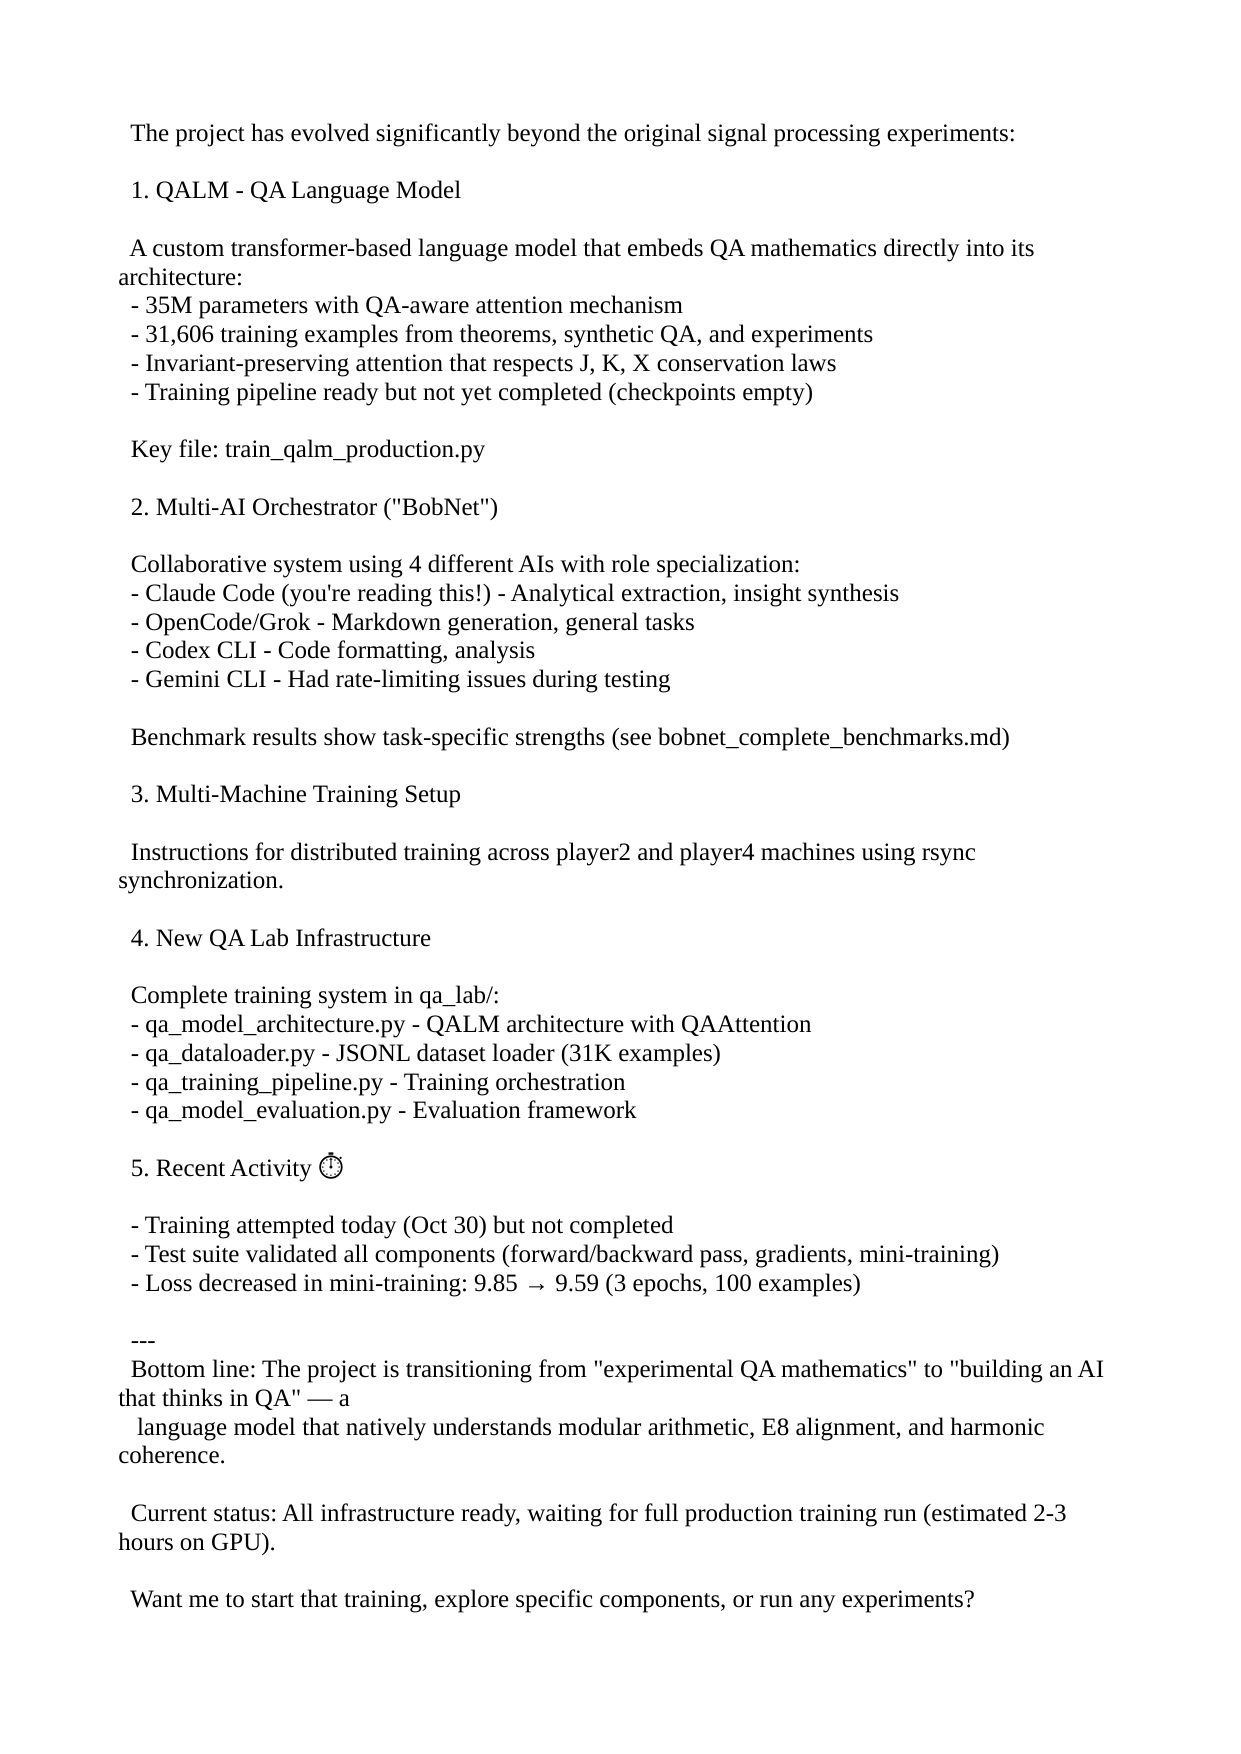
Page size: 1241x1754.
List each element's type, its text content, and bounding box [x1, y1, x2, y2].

text - Claude Code (you're reading this!) - Analytical extraction, insight synthesis [118, 578, 1122, 607]
text 3. Multi-Machine Training Setup 🌐 [118, 779, 1122, 808]
text A custom transformer-based language model that embeds QA mathematics directly into its architecture: [118, 233, 1122, 291]
text - Gemini CLI - Had rate-limiting issues during testing [118, 664, 1122, 693]
text Complete training system in qa_lab/: [118, 981, 1122, 1009]
text - Training pipeline ready but not yet completed (checkpoints empty) [118, 377, 1122, 406]
text Current status: All infrastructure ready, waiting for full production training run (estimated 2-3 hours on GPU). [118, 1498, 1122, 1556]
text --- [118, 1326, 1122, 1354]
text - qa_model_evaluation.py - Evaluation framework [118, 1096, 1122, 1124]
text - qa_model_architecture.py - QALM architecture with QAAttention [118, 1009, 1122, 1038]
text Benchmark results show task-specific strengths (see bobnet_complete_benchmarks.md) [118, 722, 1122, 751]
text Want me to start that training, explore specific components, or run any experiments? [118, 1584, 1122, 1613]
text - Codex CLI - Code formatting, analysis [118, 636, 1122, 664]
text - Training attempted today (Oct 30) but not completed [118, 1211, 1122, 1239]
text - Invariant-preserving attention that respects J, K, X conservation laws [118, 348, 1122, 377]
text 5. Recent Activity ⏱ [118, 1153, 1122, 1182]
text The project has evolved significantly beyond the original signal processing experiments: [118, 118, 1122, 147]
text - qa_dataloader.py - JSONL dataset loader (31K examples) [118, 1038, 1122, 1067]
text language model that natively understands modular arithmetic, E8 alignment, and harmonic coherence. [118, 1412, 1122, 1469]
text - Test suite validated all components (forward/backward pass, gradients, mini-training) [118, 1239, 1122, 1268]
text - qa_training_pipeline.py - Training orchestration [118, 1067, 1122, 1096]
text Bottom line: The project is transitioning from "experimental QA mathematics" to "building an AI that thinks in QA" — a [118, 1354, 1122, 1412]
text 4. New QA Lab Infrastructure 📁 [118, 923, 1122, 952]
text - OpenCode/Grok - Markdown generation, general tasks [118, 607, 1122, 636]
text - 31,606 training examples from theorems, synthetic QA, and experiments [118, 319, 1122, 348]
text - 35M parameters with QA-aware attention mechanism [118, 291, 1122, 319]
text 1. QALM - QA Language Model 🚀 [118, 176, 1122, 204]
text Instructions for distributed training across player2 and player4 machines using rsync synchronization. [118, 837, 1122, 894]
text 2. Multi-AI Orchestrator ("BobNet") 🤖 [118, 492, 1122, 521]
text - Loss decreased in mini-training: 9.85 → 9.59 (3 epochs, 100 examples) [118, 1268, 1122, 1297]
text Collaborative system using 4 different AIs with role specialization: [118, 549, 1122, 578]
text Key file: train_qalm_production.py [118, 434, 1122, 463]
